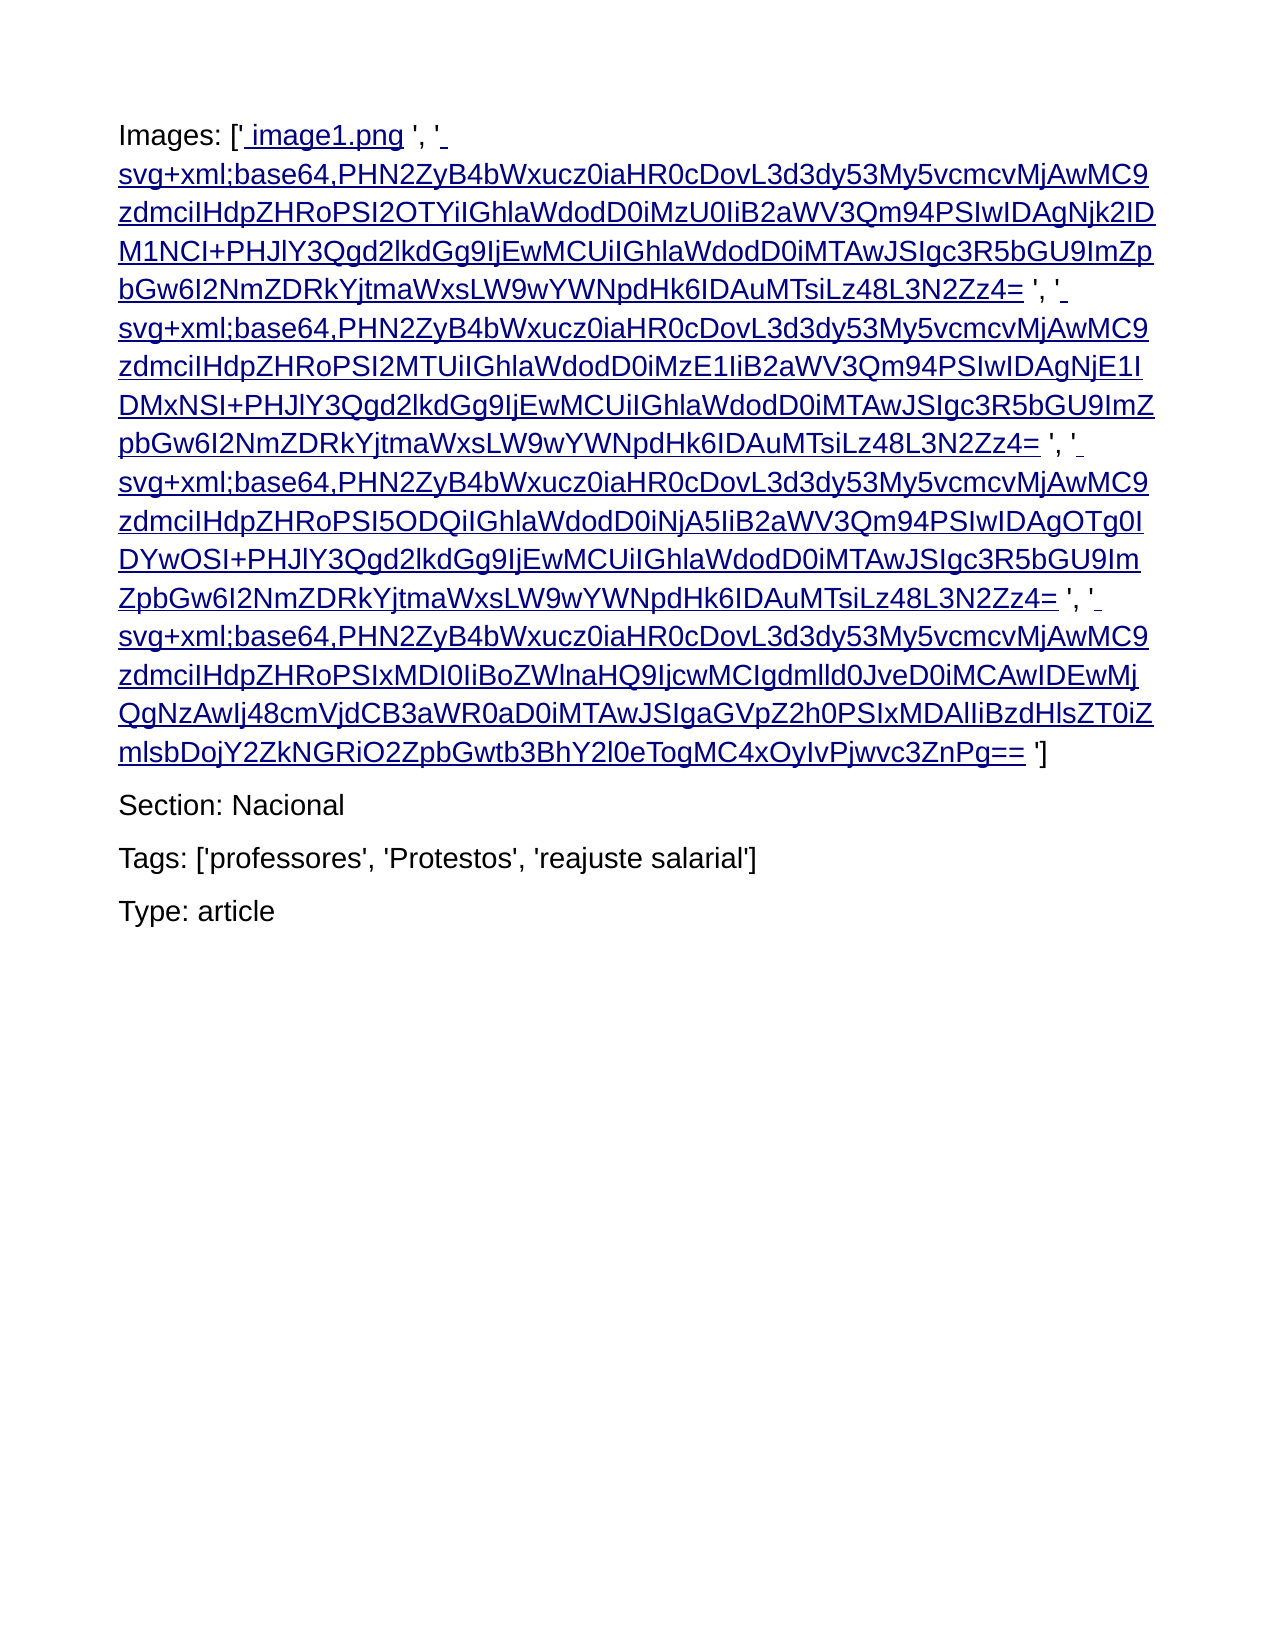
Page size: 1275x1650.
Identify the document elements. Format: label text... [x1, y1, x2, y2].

text Tags: ['professores', 'Protestos', 'reajuste salarial'] [118, 841, 1157, 874]
text Images: [' image1.png ', ' svg+xml;base64,PHN2ZyB4bWxucz0iaHR0cDovL3d3dy53My5vcmcvMjAwMC9zdmciIHdpZHRoPSI2OTYiIGhlaWdodD0iMzU0IiB2aWV3Qm94PSIwIDAgNjk2IDM1NCI+PHJlY3Qgd2lkdGg9IjEwMCUiIGhlaWdodD0iMTAwJSIgc3R5bGU9ImZpbGw6I2NmZDRkYjtmaWxsLW9wYWNpdHk6IDAuMTsiLz48L3N2Zz4= ', ' svg+xml;base64,PHN2ZyB4bWxucz0iaHR0cDovL3d3dy53My5vcmcvMjAwMC9zdmciIHdpZHRoPSI2MTUiIGhlaWdodD0iMzE1IiB2aWV3Qm94PSIwIDAgNjE1IDMxNSI+PHJlY3Qgd2lkdGg9IjEwMCUiIGhlaWdodD0iMTAwJSIgc3R5bGU9ImZpbGw6I2NmZDRkYjtmaWxsLW9wYWNpdHk6IDAuMTsiLz48L3N2Zz4= ', ' svg+xml;base64,PHN2ZyB4bWxucz0iaHR0cDovL3d3dy53My5vcmcvMjAwMC9zdmciIHdpZHRoPSI5ODQiIGhlaWdodD0iNjA5IiB2aWV3Qm94PSIwIDAgOTg0IDYwOSI+PHJlY3Qgd2lkdGg9IjEwMCUiIGhlaWdodD0iMTAwJSIgc3R5bGU9ImZpbGw6I2NmZDRkYjtmaWxsLW9wYWNpdHk6IDAuMTsiLz48L3N2Zz4= ', ' svg+xml;base64,PHN2ZyB4bWxucz0iaHR0cDovL3d3dy53My5vcmcvMjAwMC9zdmciIHdpZHRoPSIxMDI0IiBoZWlnaHQ9IjcwMCIgdmlld0JveD0iMCAwIDEwMjQgNzAwIj48cmVjdCB3aWR0aD0iMTAwJSIgaGVpZ2h0PSIxMDAlIiBzdHlsZT0iZmlsbDojY2ZkNGRiO2ZpbGwtb3BhY2l0eTogMC4xOyIvPjwvc3ZnPg== '] [118, 118, 1157, 768]
text Section: Nacional [118, 788, 1157, 821]
text Type: article [118, 894, 1157, 928]
